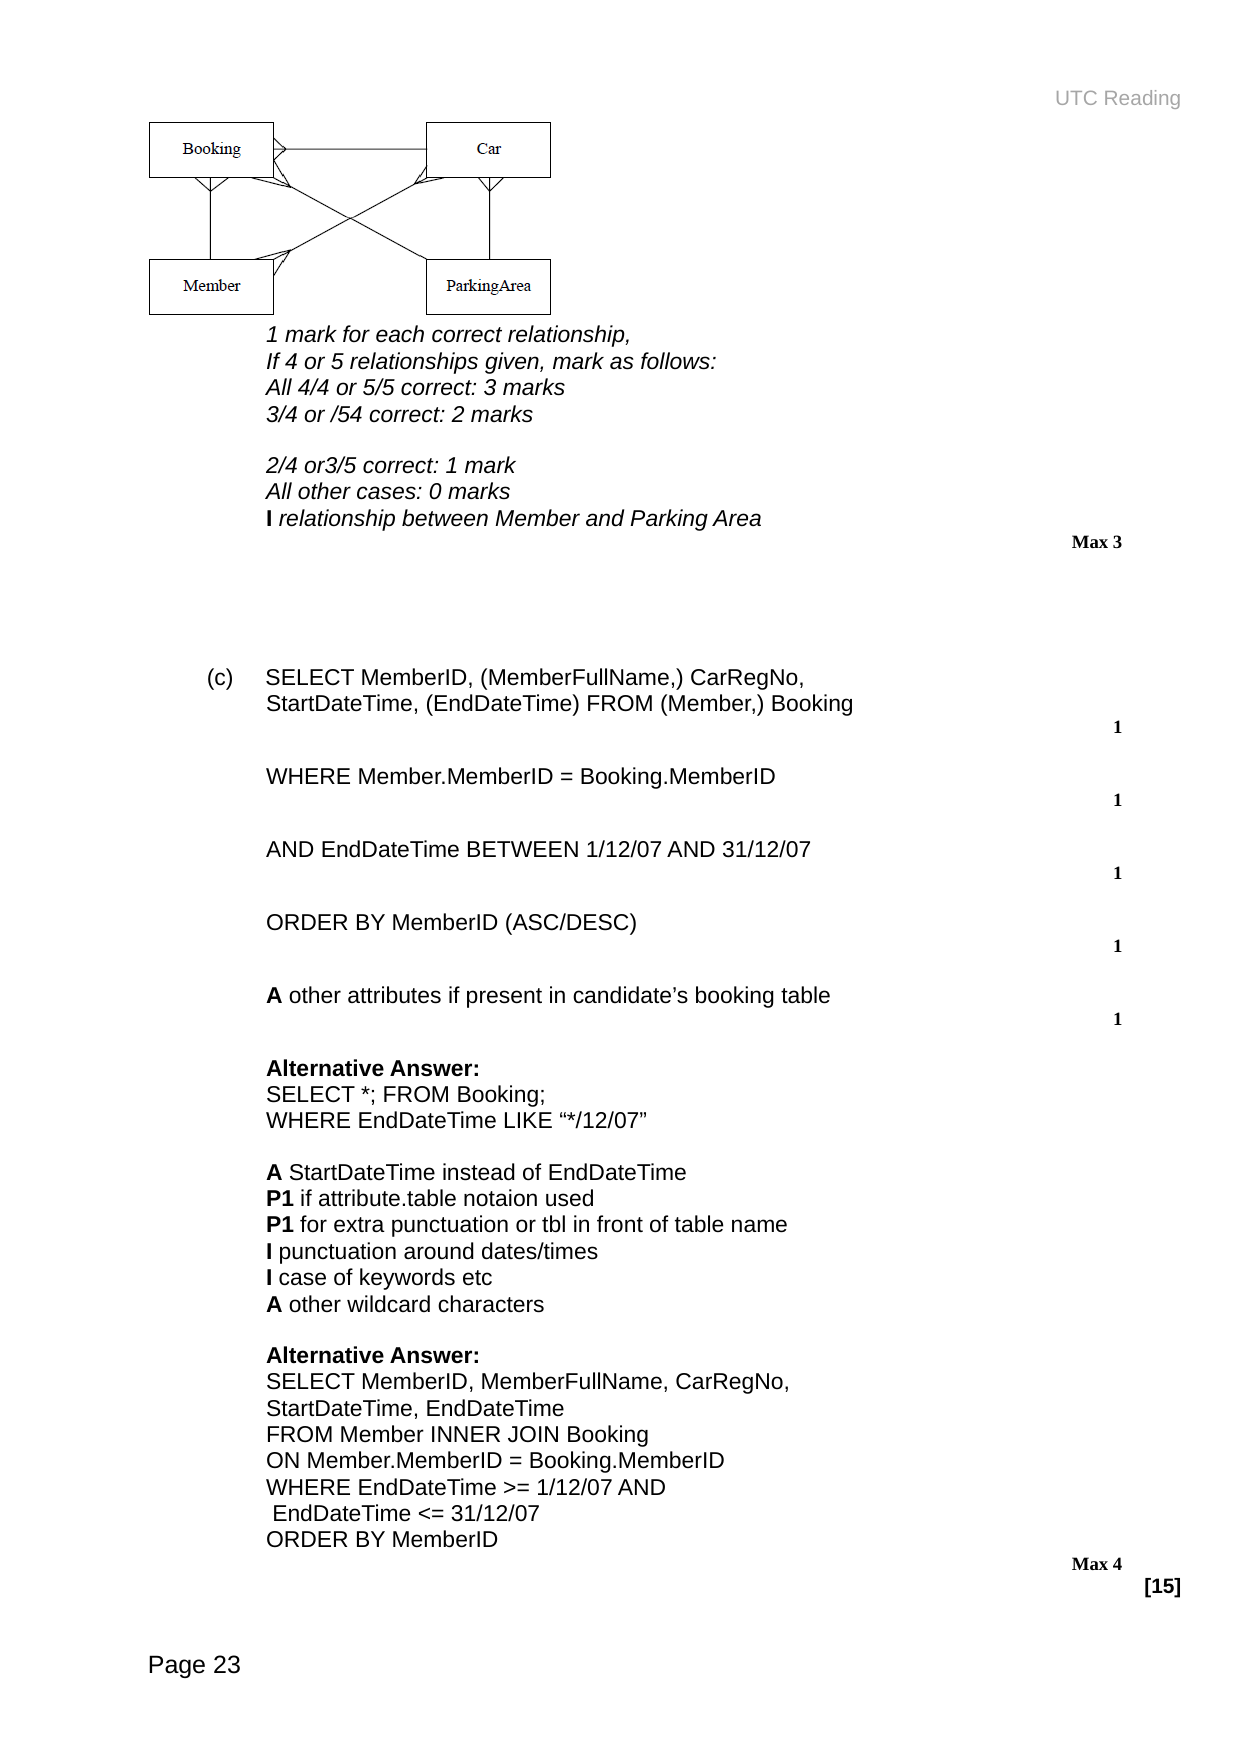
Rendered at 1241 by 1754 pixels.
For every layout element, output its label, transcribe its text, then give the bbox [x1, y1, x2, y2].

text Alternative Answer: [266, 1342, 1063, 1368]
text ORDER BY MemberID [266, 1526, 1063, 1553]
text A other wildcard characters [266, 1291, 1063, 1317]
picture [147, 118, 557, 317]
text Alternative Answer: [266, 1055, 1063, 1081]
text [15] [148, 1574, 1181, 1598]
text ON Member.MemberID = Booking.MemberID [266, 1447, 1063, 1474]
text WHERE EndDateTime >= 1/12/07 AND EndDateTime <= 31/12/07 [266, 1474, 1063, 1526]
text FROM Member INNER JOIN Booking [266, 1421, 1063, 1447]
text A StartDateTime instead of EndDateTime [266, 1159, 1063, 1185]
text SELECT *; FROM Booking; [266, 1081, 1063, 1107]
text ORDER BY MemberID (ASC/DESC) [266, 909, 1063, 935]
text A other attributes if present in candidate’s booking table [266, 982, 1063, 1008]
text 1 [148, 862, 1122, 884]
text All 4/4 or 5/5 correct: 3 marks [266, 374, 1063, 401]
text I relationship between Member and Parking Area [266, 504, 1063, 531]
text (c) SELECT MemberID, (MemberFullName,) CarRegNo, StartDateTime, (EndDateTime) FROM (Member,) Booking [207, 664, 1063, 716]
text 3/4 or /54 correct: 2 marks [266, 401, 1063, 427]
text AND EndDateTime BETWEEN 1/12/07 AND 31/12/07 [266, 836, 1063, 862]
text All other cases: 0 marks [266, 478, 1063, 504]
text P1 if attribute.table notaion used [266, 1185, 1063, 1211]
text 1 [148, 935, 1122, 957]
text 1 mark for each correct relationship, [266, 321, 1063, 348]
text P1 for extra punctuation or tbl in front of table name [266, 1211, 1063, 1238]
text 1 [148, 789, 1122, 811]
text I punctuation around dates/times [266, 1238, 1063, 1264]
text 2/4 or3/5 correct: 1 mark [266, 452, 1063, 478]
text SELECT MemberID, MemberFullName, CarRegNo, [266, 1368, 1063, 1394]
text 1 [148, 1008, 1122, 1030]
text Max 3 [148, 531, 1122, 552]
text 1 [148, 716, 1122, 738]
text Max 4 [148, 1553, 1122, 1574]
text If 4 or 5 relationships given, mark as follows: [266, 348, 1063, 374]
text StartDateTime, EndDateTime [266, 1394, 1063, 1421]
text WHERE Member.MemberID = Booking.MemberID [266, 763, 1063, 789]
text I case of keywords etc [266, 1264, 1063, 1291]
text WHERE EndDateTime LIKE “*/12/07” [266, 1107, 1063, 1134]
